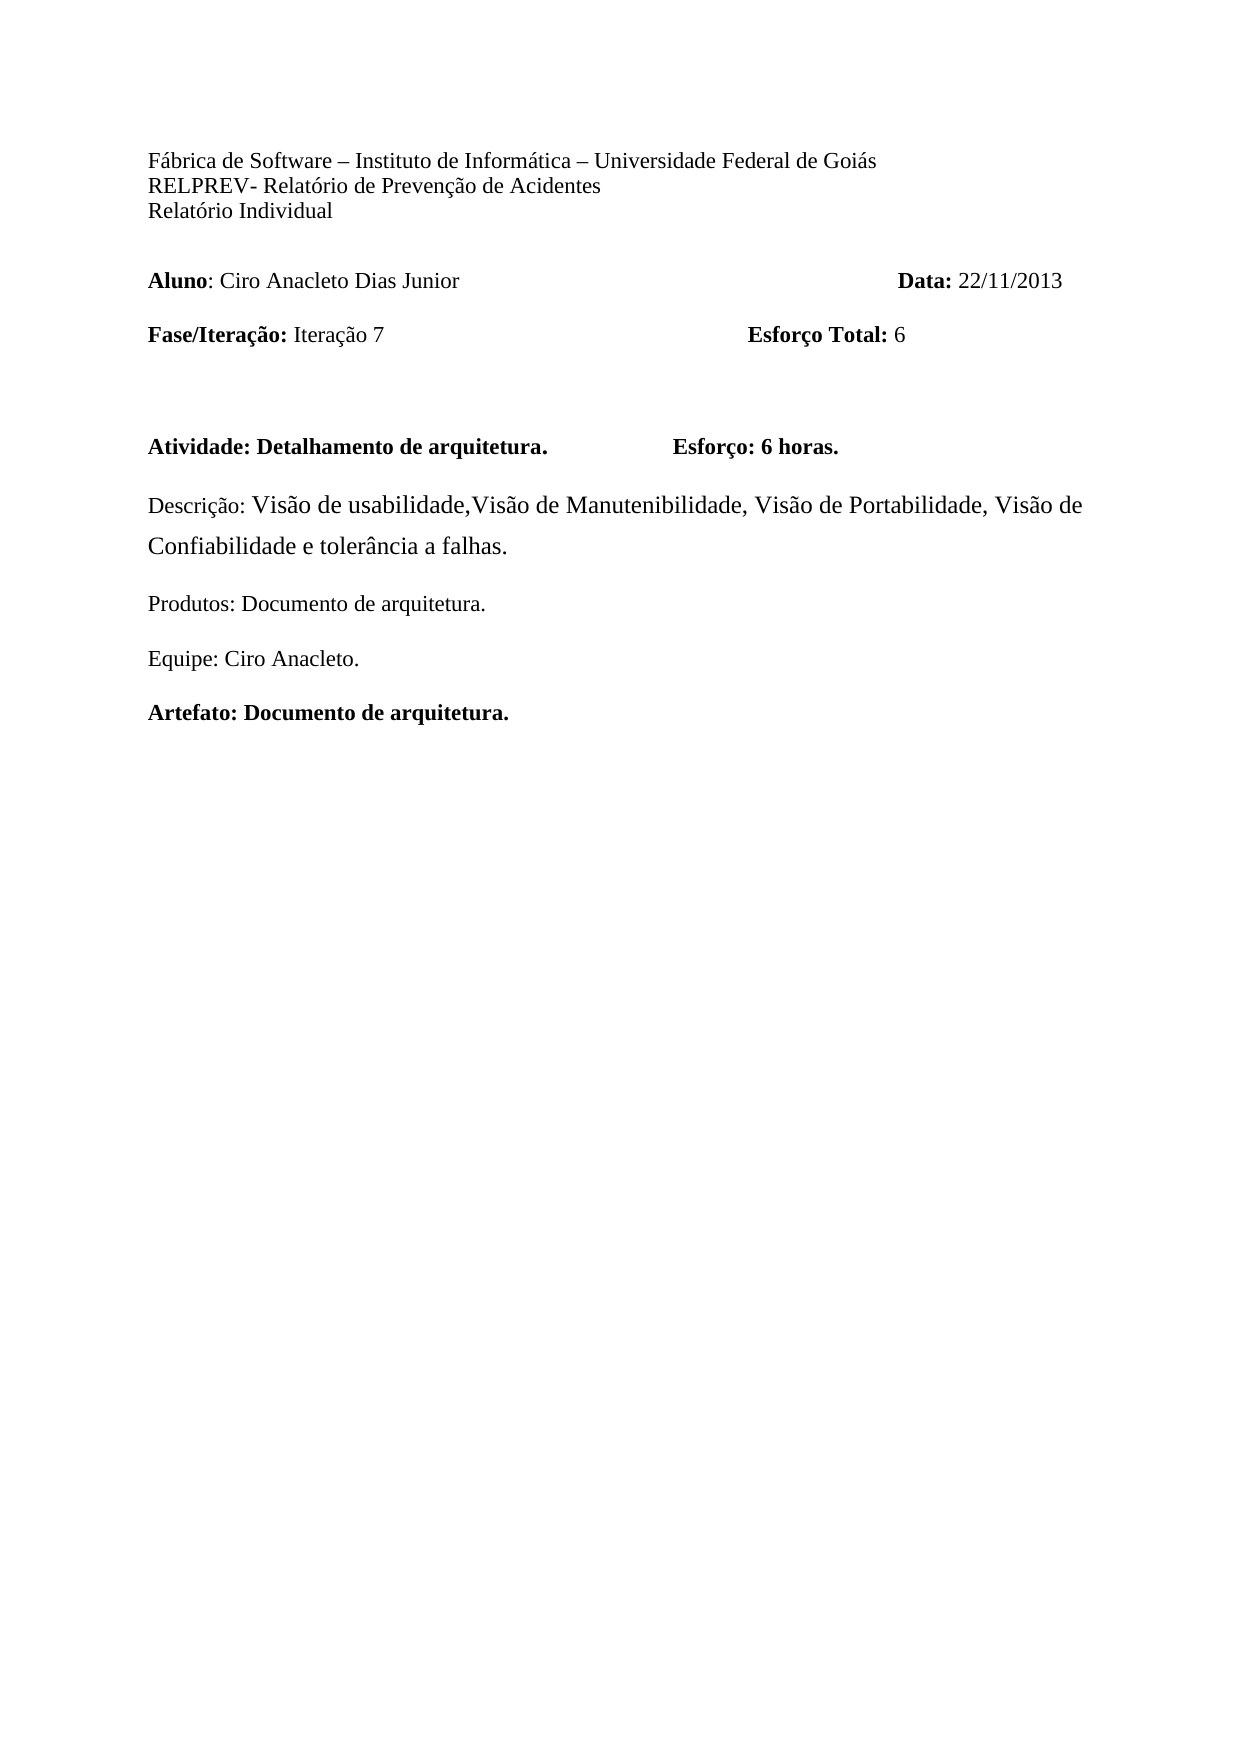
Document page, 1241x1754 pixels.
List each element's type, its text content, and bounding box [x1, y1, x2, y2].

text Produtos: Documento de arquitetura. [148, 591, 1093, 616]
text Atividade: Detalhamento de arquitetura. Esforço: 6 horas. [148, 432, 1093, 460]
text Aluno: Ciro Anacleto Dias Junior Data: 22/11/2013 [148, 268, 1093, 293]
text Fase/Iteração: Iteração 7 Esforço Total: 6 [148, 322, 1093, 348]
text Equipe: Ciro Anacleto. [148, 646, 1093, 671]
text Descrição: Visão de usabilidade,Visão de Manutenibilidade, Visão de Portabilidade, Visão de Confiabilidade e tolerância a falhas. [148, 490, 1093, 560]
text Artefato: Documento de arquitetura. [148, 700, 1093, 726]
